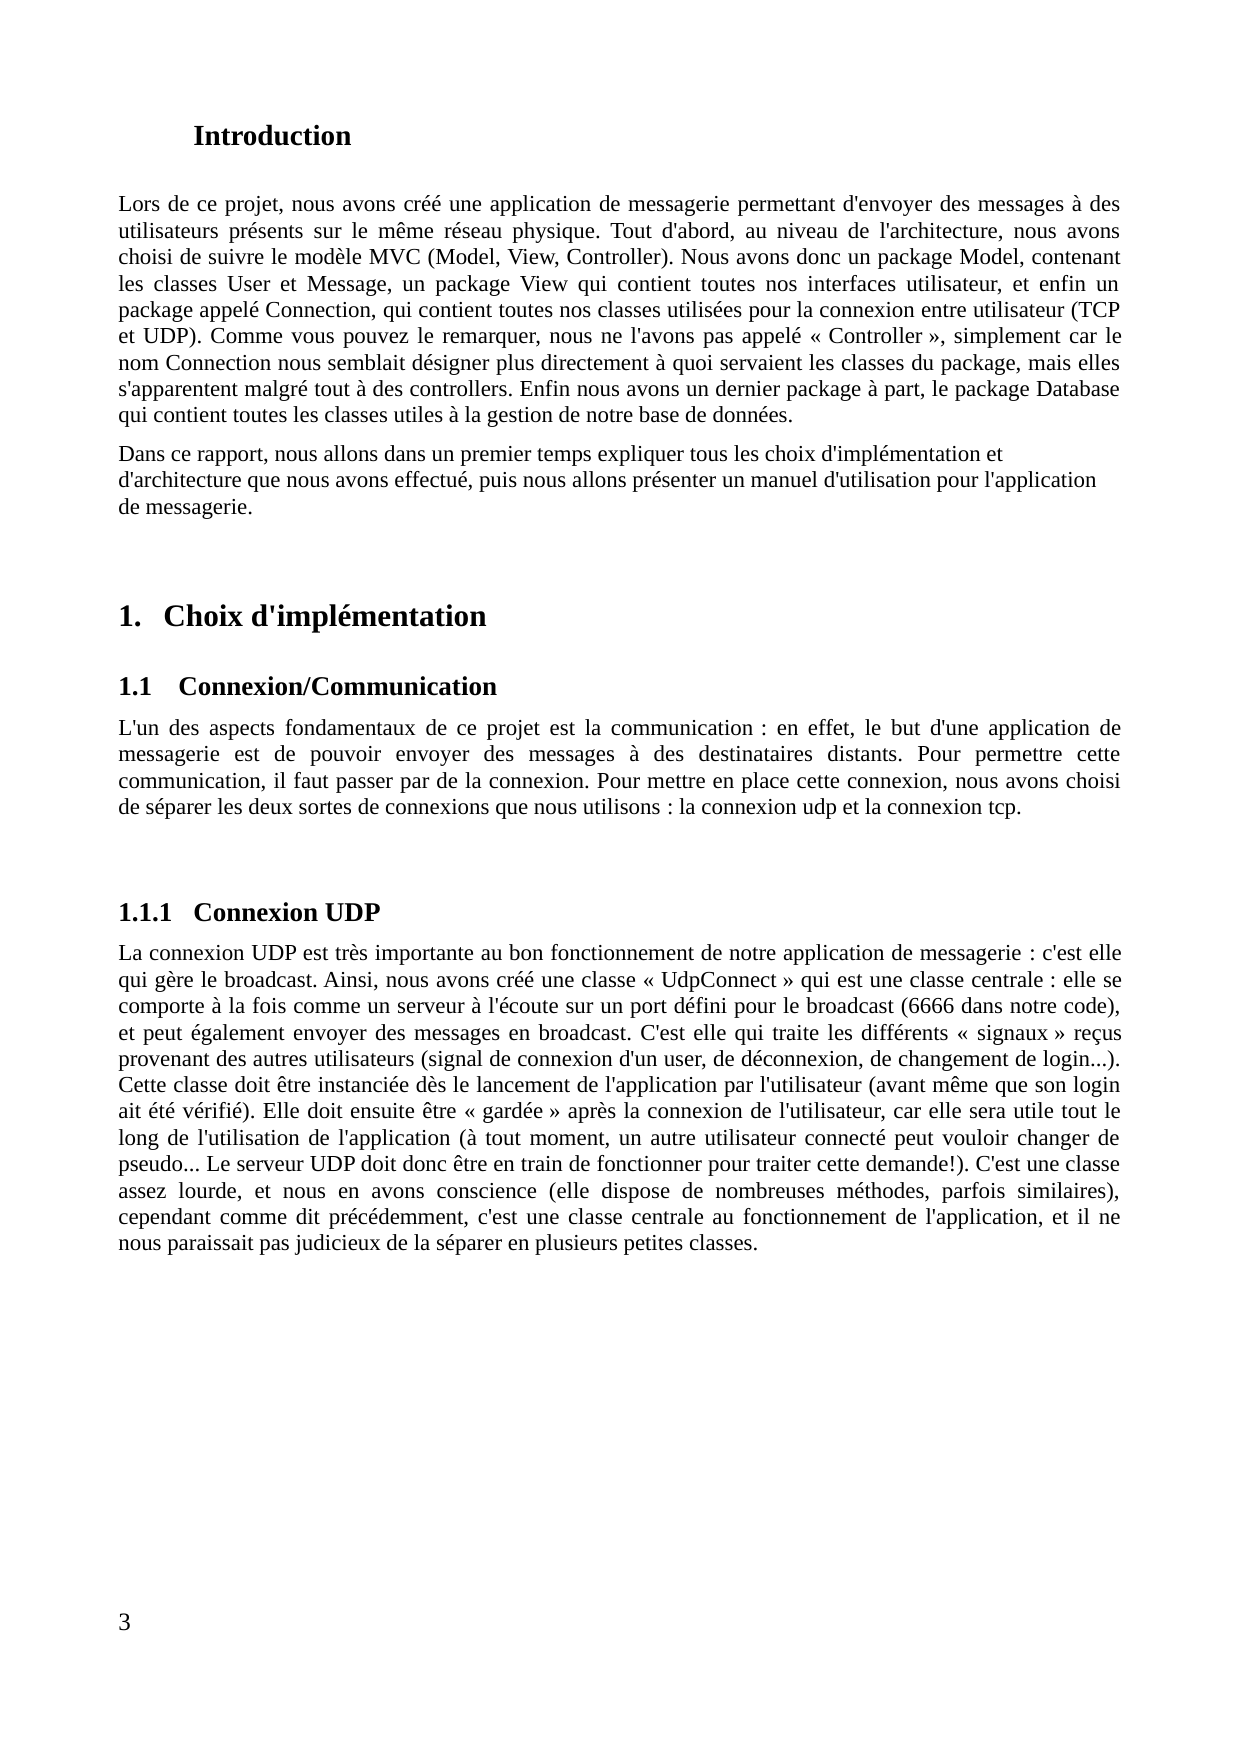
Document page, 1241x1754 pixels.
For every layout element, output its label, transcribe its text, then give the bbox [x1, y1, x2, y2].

subtitle 1.1 Connexion/Communication [118, 670, 1122, 702]
subtitle 1.1.1 Connexion UDP [118, 896, 1122, 927]
text Dans ce rapport, nous allons dans un premier temps expliquer tous les choix d'implémentation et d'architecture que nous avons effectué, puis nous allons présenter un manuel d'utilisation pour l'application de messagerie. [118, 440, 1122, 519]
list Introduction [156, 118, 1122, 152]
text Lors de ce projet, nous avons créé une application de messagerie permettant d'envoyer des messages à des utilisateurs présents sur le même réseau physique. Tout d'abord, au niveau de l'architecture, nous avons choisi de suivre le modèle MVC (Model, View, Controller). Nous avons donc un package Model, contenant les classes User et Message, un package View qui contient toutes nos interfaces utilisateur, et enfin un package appelé Connection, qui contient toutes nos classes utilisées pour la connexion entre utilisateur (TCP et UDP). Comme vous pouvez le remarquer, nous ne l'avons pas appelé « Controller », simplement car le nom Connection nous semblait désigner plus directement à quoi servaient les classes du package, mais elles s'apparentent malgré tout à des controllers. Enfin nous avons un dernier package à part, le package Database qui contient toutes les classes utiles à la gestion de notre base de données. [118, 191, 1122, 428]
subtitle 1. Choix d'implémentation [118, 597, 1122, 633]
text La connexion UDP est très importante au bon fonctionnement de notre application de messagerie : c'est elle qui gère le broadcast. Ainsi, nous avons créé une classe « UdpConnect » qui est une classe centrale : elle se comporte à la fois comme un serveur à l'écoute sur un port défini pour le broadcast (6666 dans notre code), et peut également envoyer des messages en broadcast. C'est elle qui traite les différents « signaux » reçus provenant des autres utilisateurs (signal de connexion d'un user, de déconnexion, de changement de login...). Cette classe doit être instanciée dès le lancement de l'application par l'utilisateur (avant même que son login ait été vérifié). Elle doit ensuite être « gardée » après la connexion de l'utilisateur, car elle sera utile tout le long de l'utilisation de l'application (à tout moment, un autre utilisateur connecté peut vouloir changer de pseudo... Le serveur UDP doit donc être en train de fonctionner pour traiter cette demande!). C'est une classe assez lourde, et nous en avons conscience (elle dispose de nombreuses méthodes, parfois similaires), cependant comme dit précédemment, c'est une classe centrale au fonctionnement de l'application, et il ne nous paraissait pas judicieux de la séparer en plusieurs petites classes. [118, 939, 1122, 1256]
text L'un des aspects fondamentaux de ce projet est la communication : en effet, le but d'une application de messagerie est de pouvoir envoyer des messages à des destinataires distants. Pour permettre cette communication, il faut passer par de la connexion. Pour mettre en place cette connexion, nous avons choisi de séparer les deux sortes de connexions que nous utilisons : la connexion udp et la connexion tcp. [118, 714, 1122, 819]
